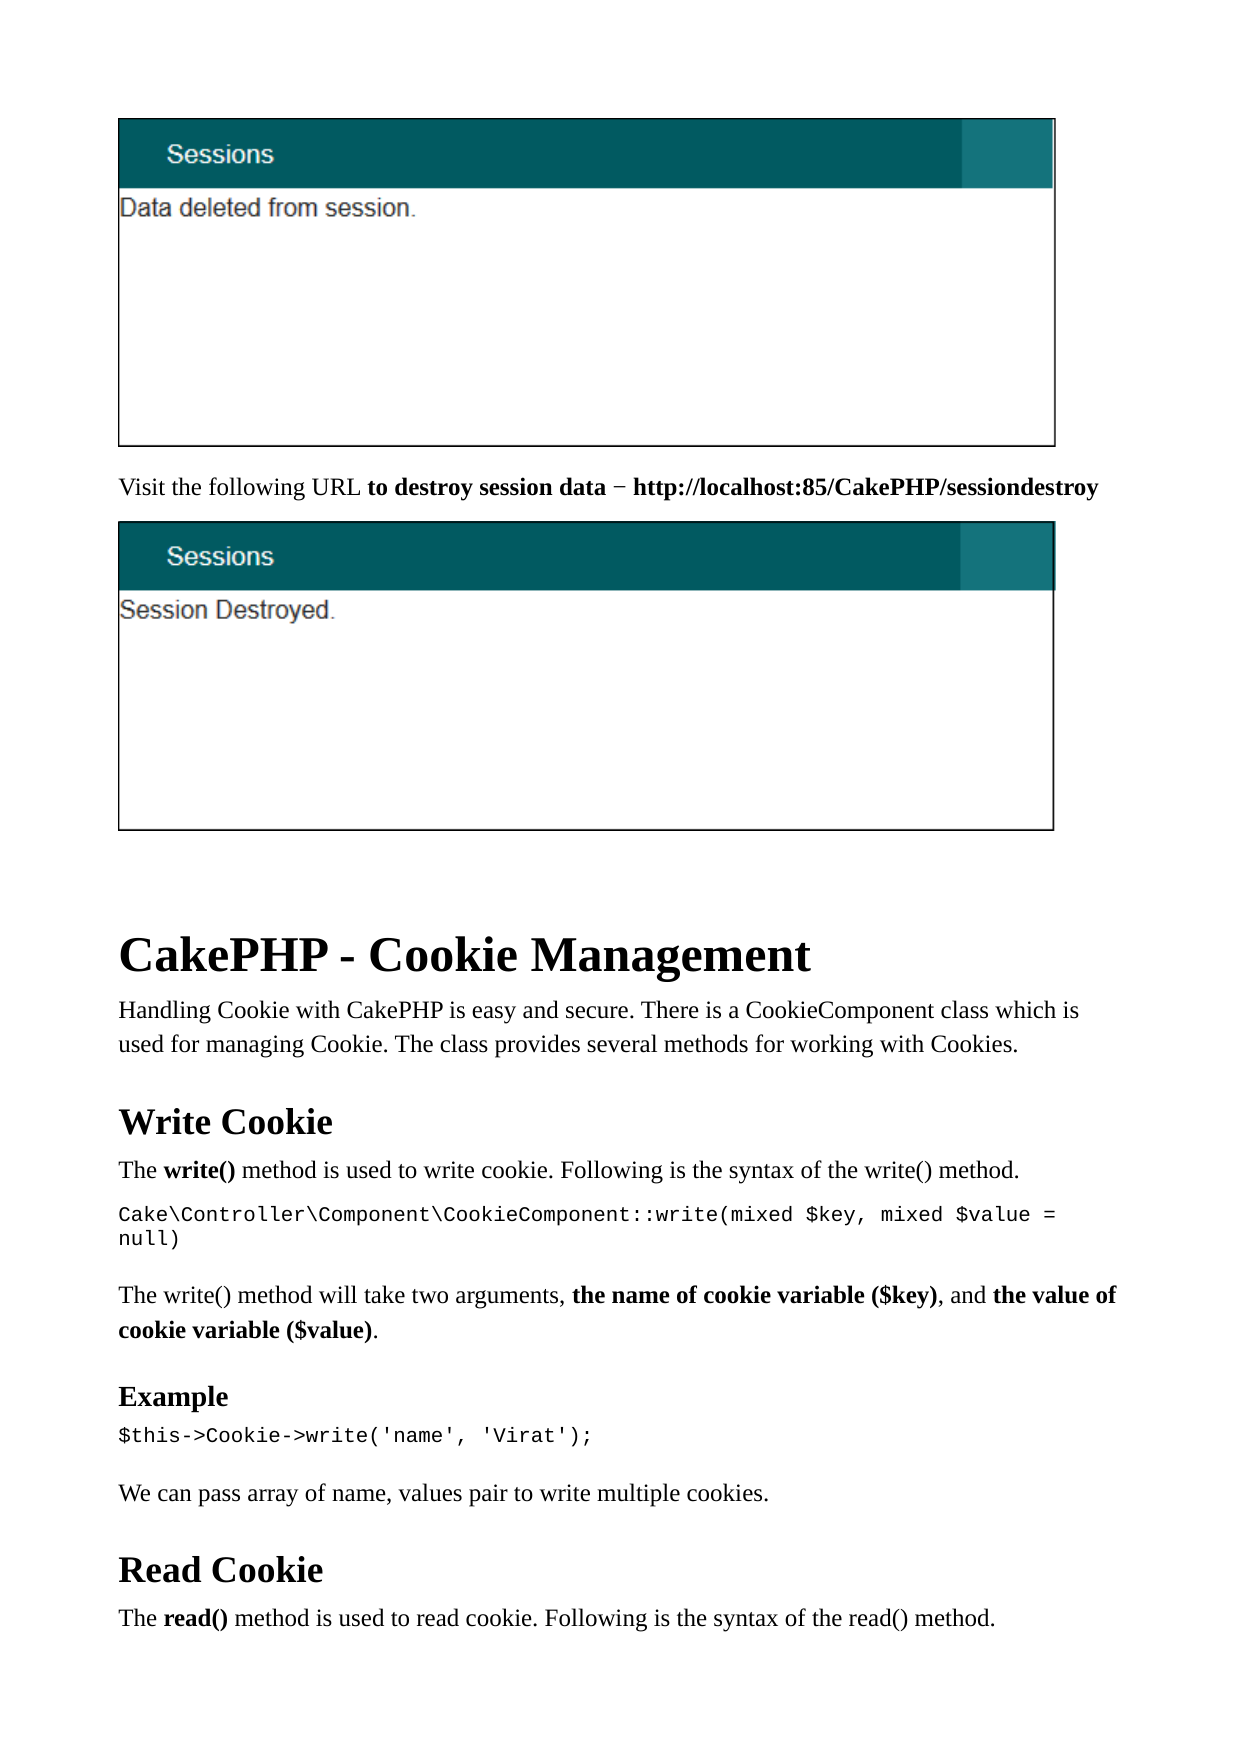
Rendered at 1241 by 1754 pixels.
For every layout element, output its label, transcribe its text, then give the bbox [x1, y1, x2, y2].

subtitle Write Cookie [118, 1099, 1122, 1142]
text Visit the following URL to destroy session data − http://localhost:85/CakePHP/sessiondestroy [118, 472, 1122, 501]
text Handling Cookie with CakePHP is easy and secure. There is a CookieComponent class which is used for managing Cookie. The class provides several methods for working with Cookies. [118, 995, 1122, 1058]
text We can pass array of name, values pair to write multiple cookies. [118, 1478, 1122, 1507]
text $this->Cookie->write('name', 'Virat'); [118, 1425, 1122, 1448]
text The read() method is used to read cookie. Following is the syntax of the read() method. [118, 1603, 1122, 1632]
subtitle Example [118, 1379, 1122, 1412]
picture [118, 118, 1056, 447]
subtitle Read Cookie [118, 1548, 1122, 1591]
text The write() method is used to write cookie. Following is the syntax of the write() method. [118, 1155, 1122, 1183]
subtitle CakePHP - Cookie Management [118, 925, 1122, 982]
text The write() method will take two arguments, the name of cookie variable ($key), and the value of cookie variable ($value). [118, 1281, 1122, 1344]
picture [118, 521, 1056, 831]
text Cake\Controller\Component\CookieComponent::write(mixed $key, mixed $value = null) [118, 1204, 1122, 1251]
